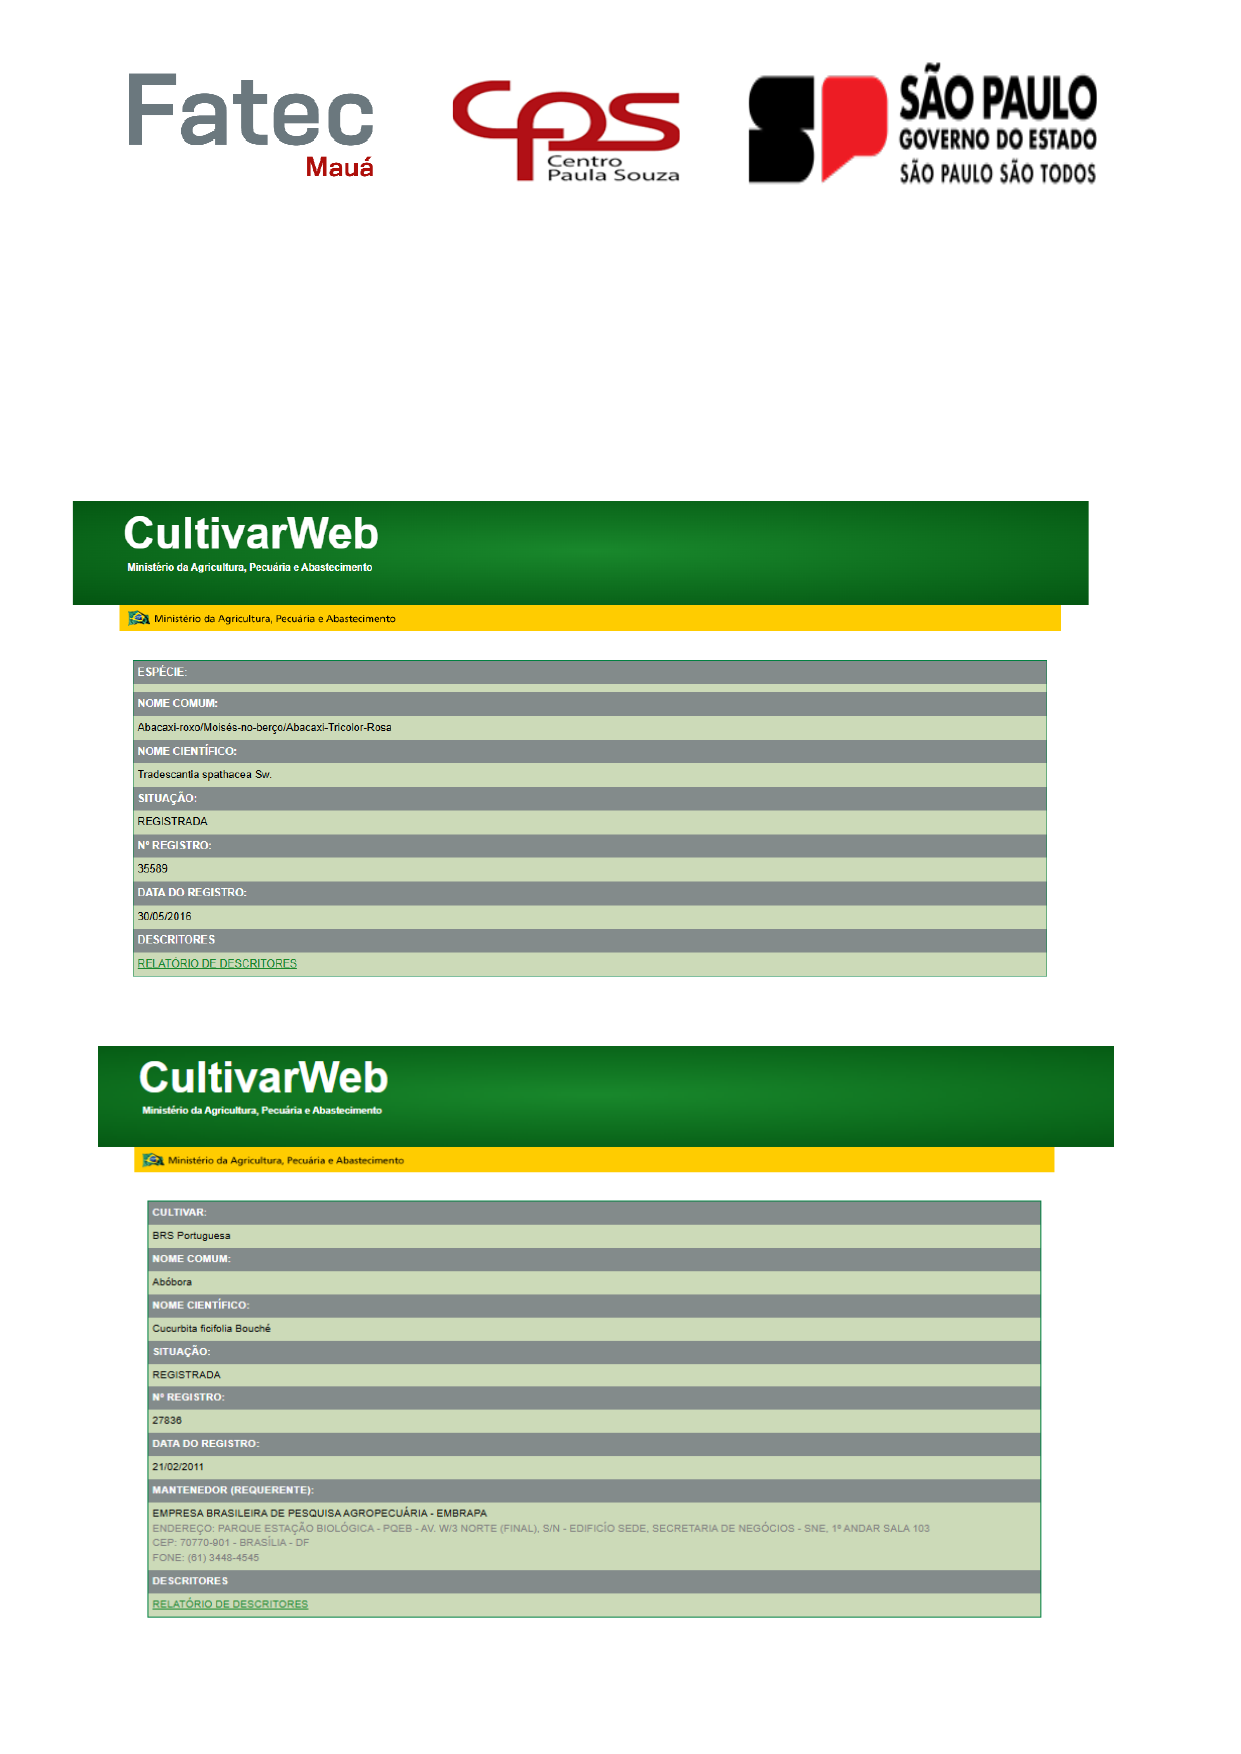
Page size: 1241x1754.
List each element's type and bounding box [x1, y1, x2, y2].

picture [72, 453, 1089, 943]
picture [98, 998, 1114, 1604]
picture [479, 60, 681, 203]
picture [143, 72, 377, 229]
